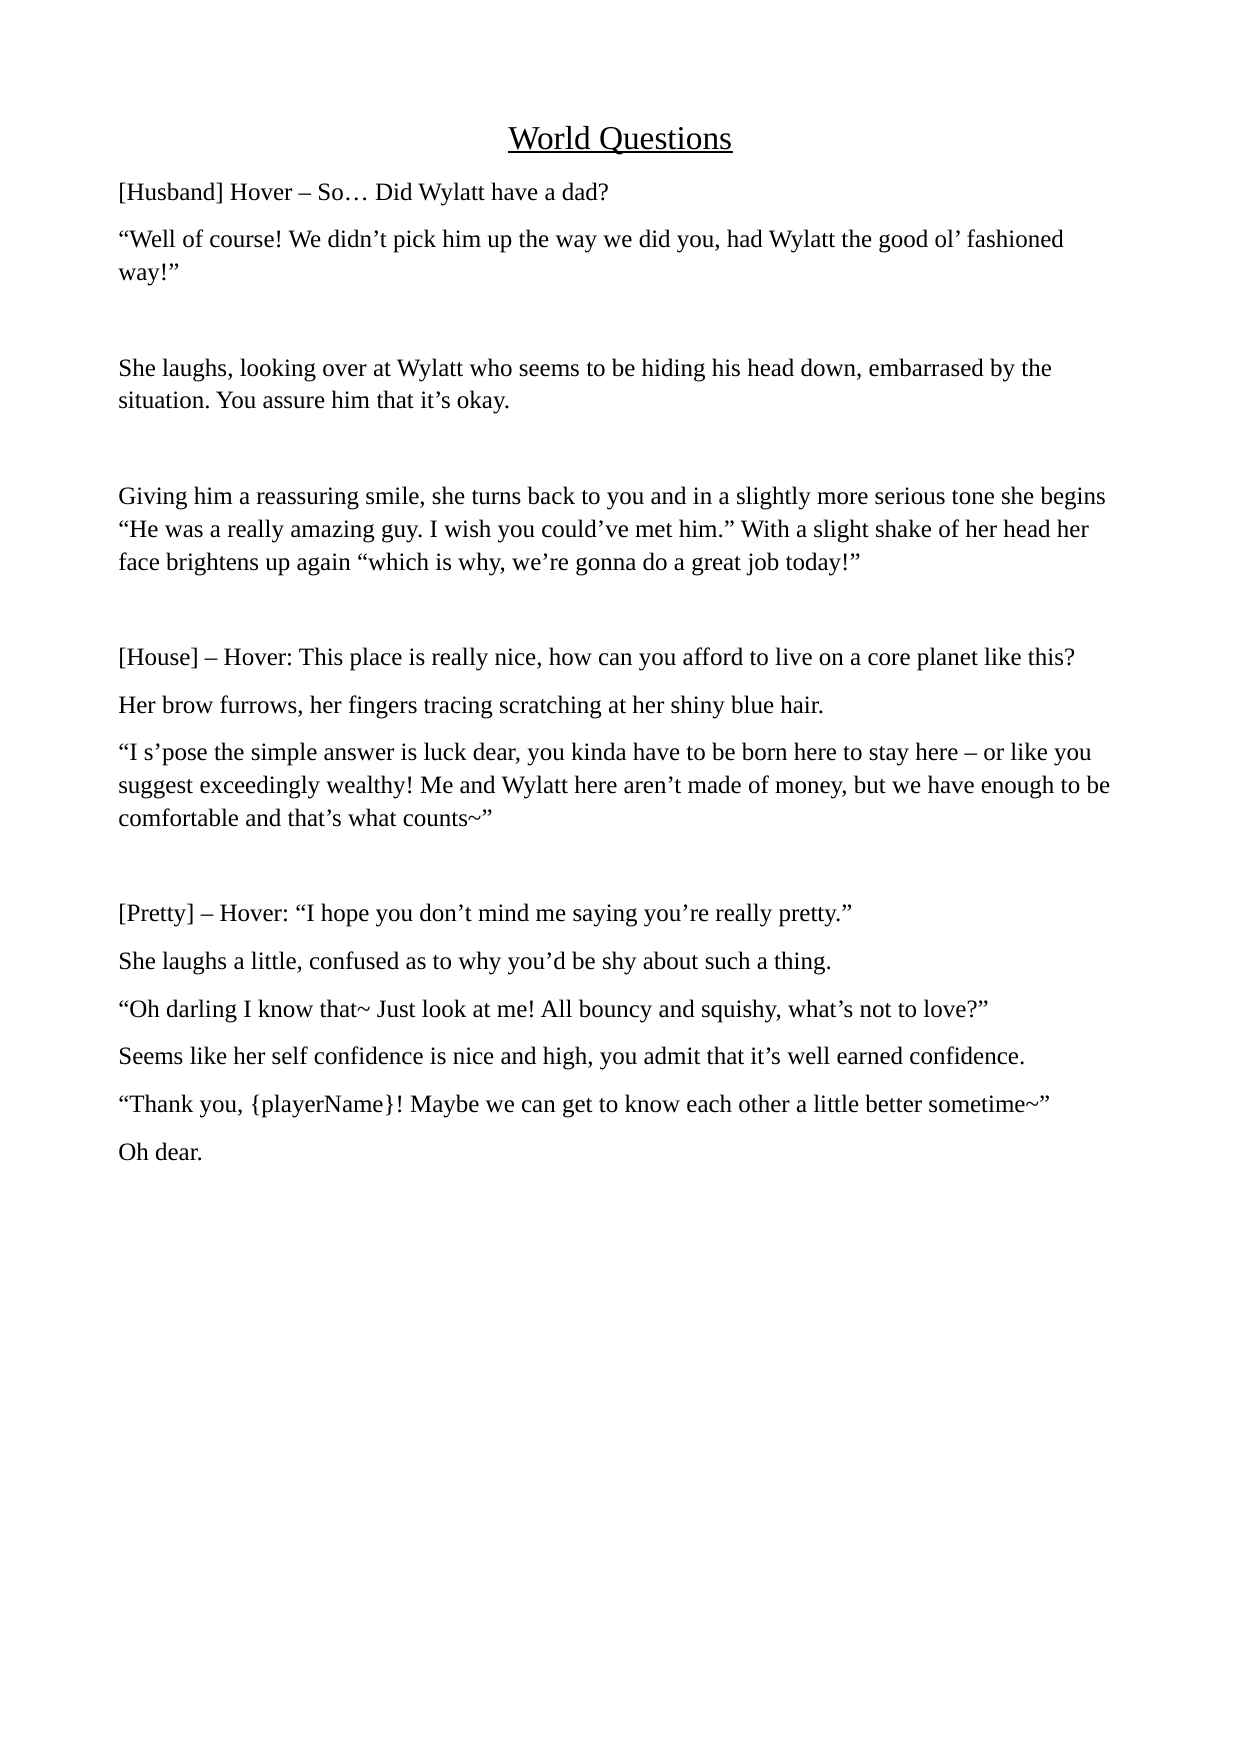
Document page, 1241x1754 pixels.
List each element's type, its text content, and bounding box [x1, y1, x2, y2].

text She laughs a little, confused as to why you’d be shy about such a thing. [118, 946, 1122, 975]
text Giving him a reassuring smile, she turns back to you and in a slightly more serious tone she begins “He was a really amazing guy. I wish you could’ve met him.” With a slight shake of her head her face brightens up again “which is why, we’re gonna do a great job today!” [118, 481, 1122, 576]
text Seems like her self confidence is nice and high, you admit that it’s well earned confidence. [118, 1041, 1122, 1070]
text “Well of course! We didn’t pick him up the way we did you, had Wylatt the good ol’ fashioned way!” [118, 224, 1122, 286]
text She laughs, looking over at Wylatt who seems to be hiding his head down, embarrased by the situation. You assure him that it’s okay. [118, 353, 1122, 414]
text [House] – Hover: This place is really nice, how can you afford to live on a core planet like this? [118, 642, 1122, 671]
text [Pretty] – Hover: “I hope you don’t mind me saying you’re really pretty.” [118, 898, 1122, 927]
text Oh dear. [118, 1137, 1122, 1165]
text “Thank you, {playerName}! Maybe we can get to know each other a little better sometime~” [118, 1089, 1122, 1118]
text “I s’pose the simple answer is luck dear, you kinda have to be born here to stay here – or like you suggest exceedingly wealthy! Me and Wylatt here aren’t made of money, but we have enough to be comfortable and that’s what counts~” [118, 737, 1122, 832]
text World Questions [118, 118, 1122, 156]
text Her brow furrows, her fingers tracing scratching at her shiny blue hair. [118, 690, 1122, 718]
text “Oh darling I know that~ Just look at me! All bouncy and squishy, what’s not to love?” [118, 994, 1122, 1022]
text [Husband] Hover – So… Did Wylatt have a dad? [118, 177, 1122, 206]
